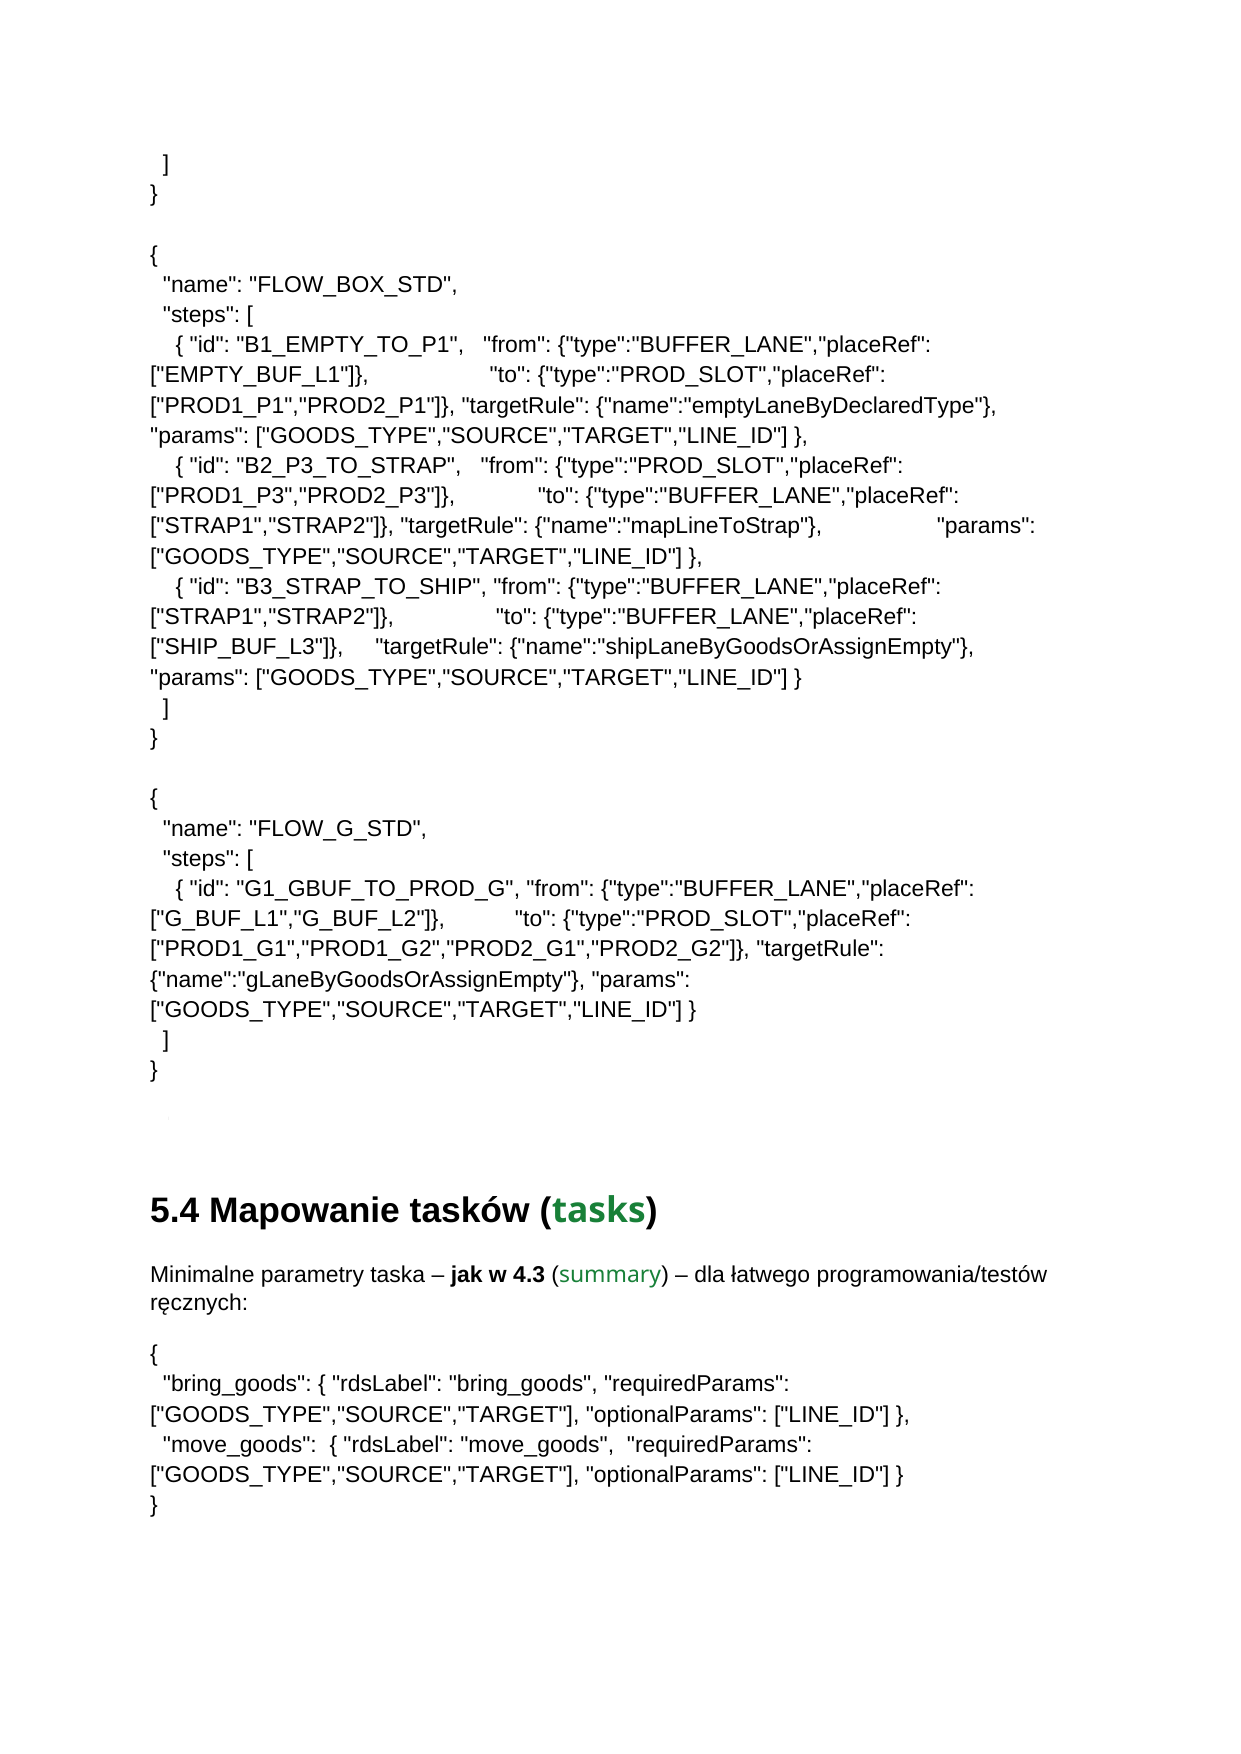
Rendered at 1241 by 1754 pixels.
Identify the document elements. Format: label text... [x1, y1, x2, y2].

text ] [150, 1026, 1090, 1052]
text "move_goods": { "rdsLabel": "move_goods", "requiredParams": ["GOODS_TYPE","SOURCE","TARGET"], "optionalParams": ["LINE_ID"] } [150, 1431, 1090, 1487]
text ] [150, 694, 1090, 720]
text { "id": "B2_P3_TO_STRAP", "from": {"type":"PROD_SLOT","placeRef":["PROD1_P3","PROD2_P3"]}, "to": {"type":"BUFFER_LANE","placeRef":["STRAP1","STRAP2"]}, "targetRule": {"name":"mapLineToStrap"}, "params": ["GOODS_TYPE","SOURCE","TARGET","LINE_ID"] }, [150, 452, 1090, 569]
text } [150, 724, 1090, 750]
text ] [150, 150, 1090, 176]
text { [150, 1340, 1090, 1367]
text } [150, 180, 1090, 207]
text "steps": [ [150, 845, 1090, 871]
text { "id": "B3_STRAP_TO_SHIP", "from": {"type":"BUFFER_LANE","placeRef":["STRAP1","STRAP2"]}, "to": {"type":"BUFFER_LANE","placeRef":["SHIP_BUF_L3"]}, "targetRule": {"name":"shipLaneByGoodsOrAssignEmpty"}, "params": ["GOODS_TYPE","SOURCE","TARGET","LINE_ID"] } [150, 573, 1090, 690]
text { [150, 241, 1090, 267]
text "steps": [ [150, 301, 1090, 327]
text } [150, 1491, 1090, 1518]
subtitle 5.4 Mapowanie tasków (tasks) [150, 1184, 1090, 1233]
text Minimalne parametry taska – jak w 4.3 (summary) – dla łatwego programowania/testów ręcznych: [150, 1258, 1090, 1315]
text { [150, 784, 1090, 811]
text "name": "FLOW_BOX_STD", [150, 271, 1090, 297]
text "bring_goods": { "rdsLabel": "bring_goods", "requiredParams": ["GOODS_TYPE","SOURCE","TARGET"], "optionalParams": ["LINE_ID"] }, [150, 1370, 1090, 1427]
text "name": "FLOW_G_STD", [150, 814, 1090, 841]
text { "id": "G1_GBUF_TO_PROD_G", "from": {"type":"BUFFER_LANE","placeRef":["G_BUF_L1","G_BUF_L2"]}, "to": {"type":"PROD_SLOT","placeRef":["PROD1_G1","PROD1_G2","PROD2_G1","PROD2_G2"]}, "targetRule": {"name":"gLaneByGoodsOrAssignEmpty"}, "params": ["GOODS_TYPE","SOURCE","TARGET","LINE_ID"] } [150, 875, 1090, 1022]
text { "id": "B1_EMPTY_TO_P1", "from": {"type":"BUFFER_LANE","placeRef":["EMPTY_BUF_L1"]}, "to": {"type":"PROD_SLOT","placeRef":["PROD1_P1","PROD2_P1"]}, "targetRule": {"name":"emptyLaneByDeclaredType"}, "params": ["GOODS_TYPE","SOURCE","TARGET","LINE_ID"] }, [150, 331, 1090, 448]
text } [150, 1056, 1090, 1083]
